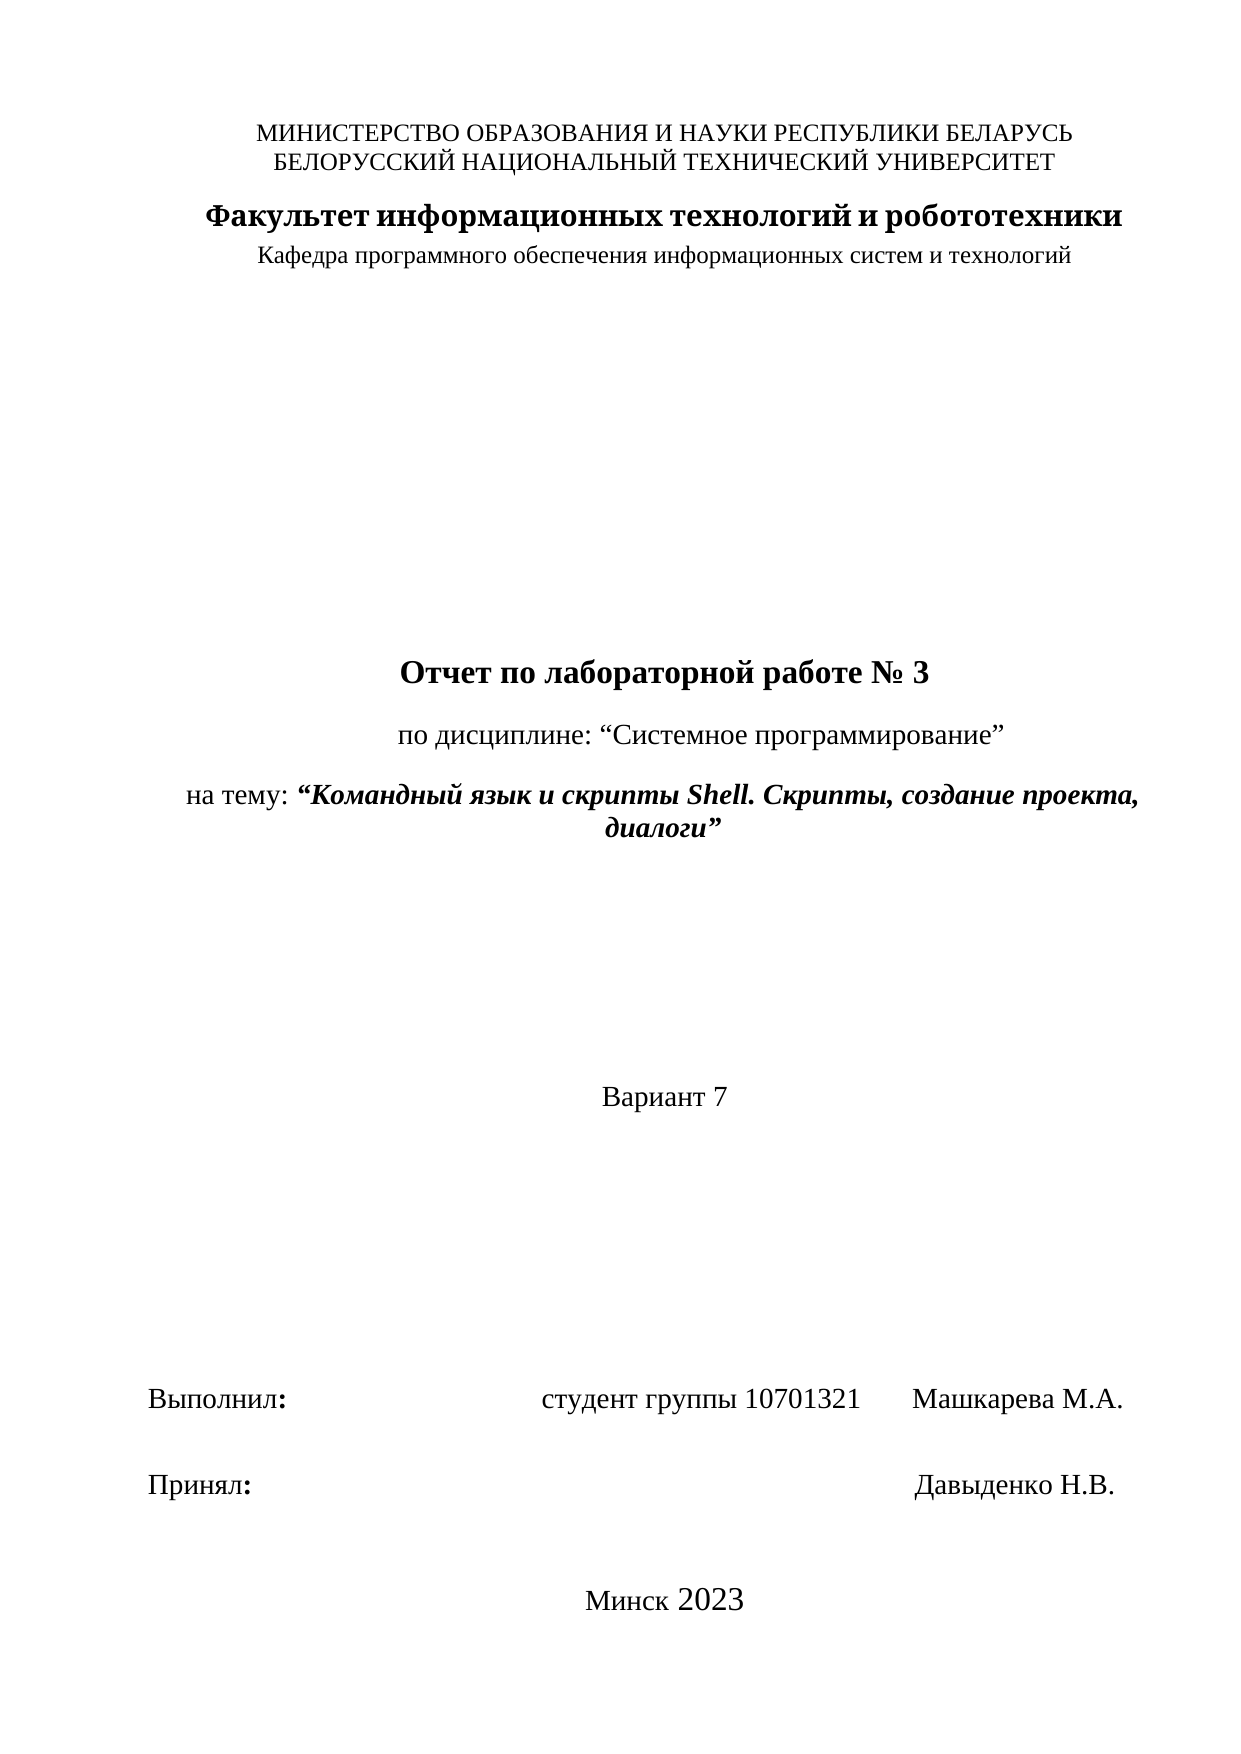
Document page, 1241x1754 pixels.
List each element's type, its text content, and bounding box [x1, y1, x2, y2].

text Отчет по лабораторной работе № 3 [148, 652, 1181, 691]
text Вариант 7 [148, 1079, 1181, 1112]
text на тему: “Командный язык и скрипты Shell. Скрипты, создание проекта, диалоги” [148, 777, 1181, 844]
text по дисциплине: “Системное программирование” [148, 717, 1240, 751]
subtitle Факультет информационных технологий и робототехники [148, 201, 1181, 234]
text МИНИСТЕРСТВО ОБРАЗОВАНИЯ И НАУКИ РЕСПУБЛИКИ БЕЛАРУСЬ [148, 118, 1181, 147]
text БЕЛОРУССКИЙ НАЦИОНАЛЬНЫЙ ТЕХНИЧЕСКИЙ УНИВЕРСИТЕТ [148, 147, 1181, 176]
text Минск 2023 [148, 1580, 1181, 1618]
text Принял: Давыденко Н.В. [148, 1467, 1181, 1501]
text Кафедра программного обеспечения информационных систем и технологий [148, 240, 1181, 269]
text Выполнил: студент группы 10701321 Машкарева М.А. [148, 1381, 1181, 1414]
